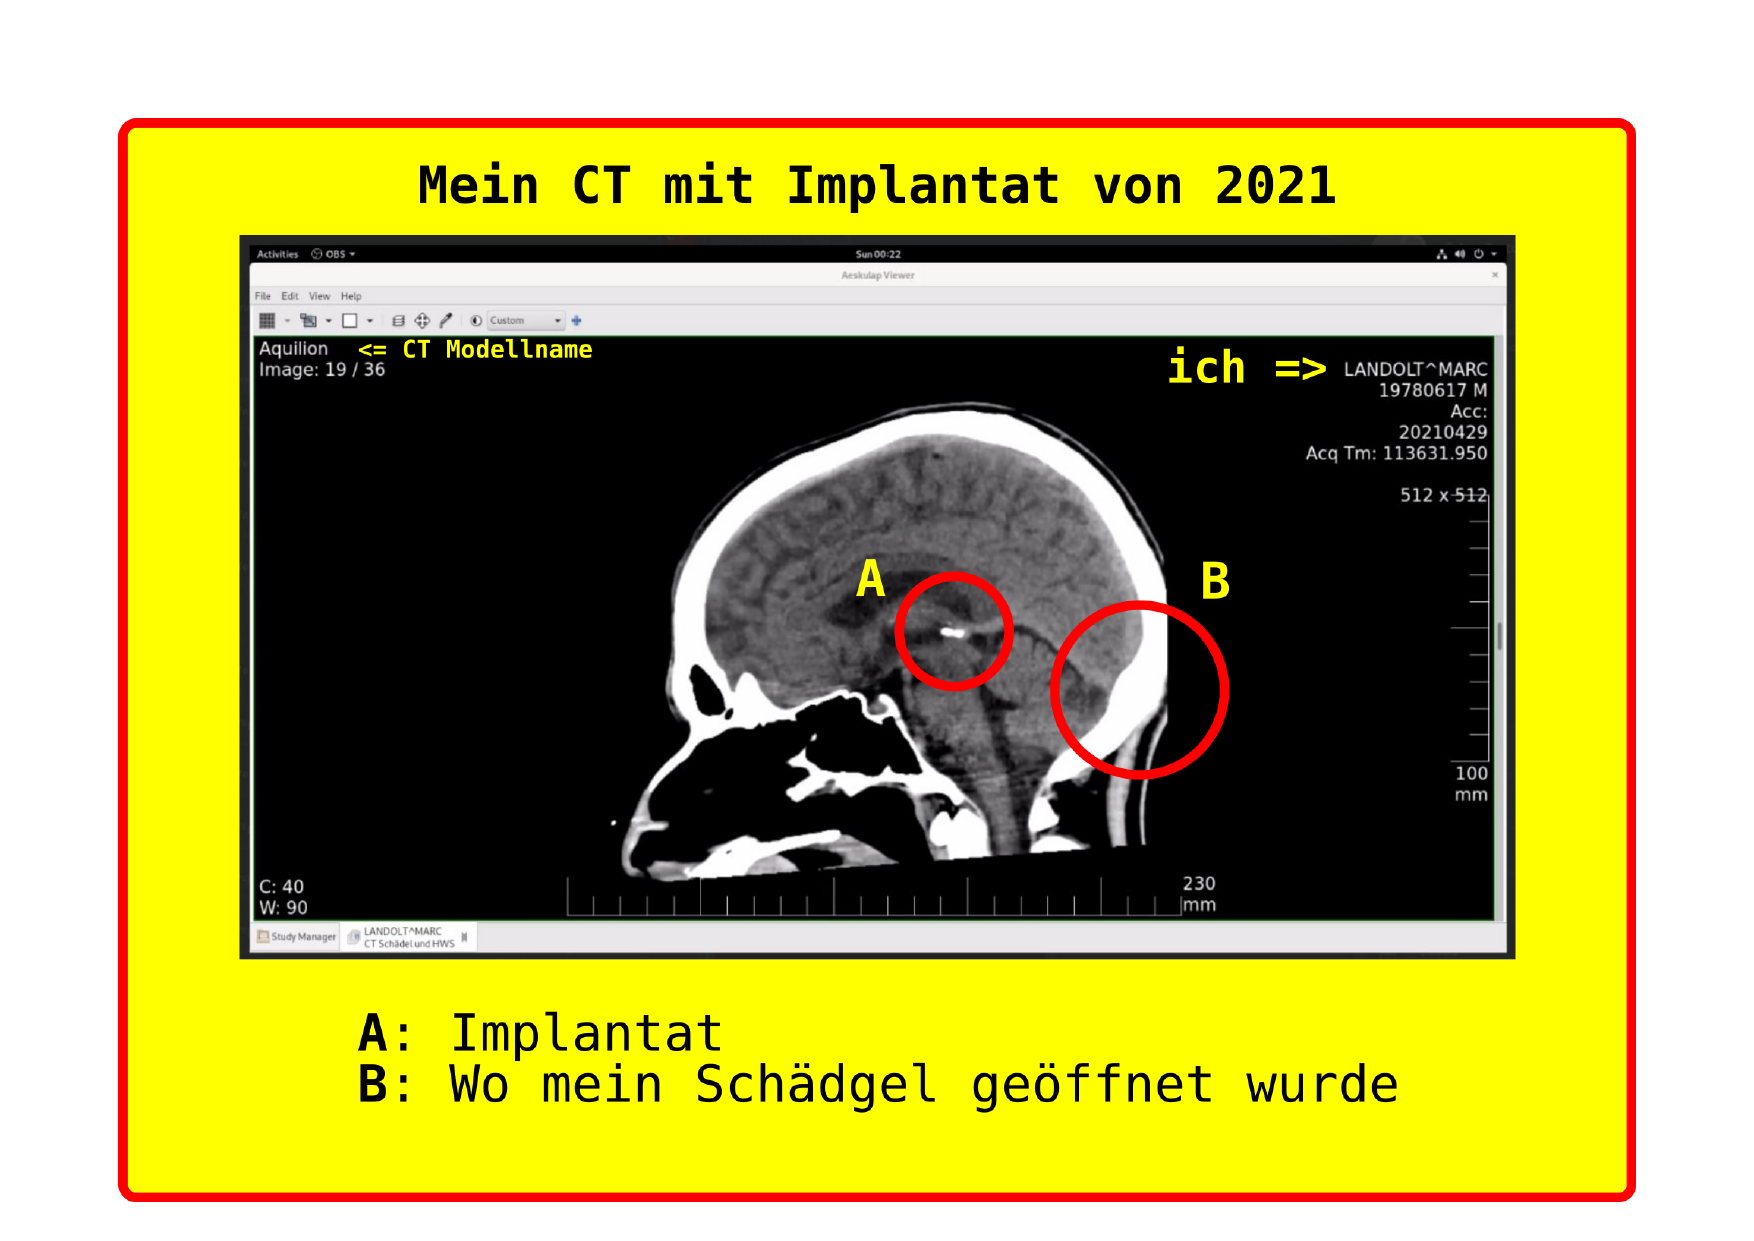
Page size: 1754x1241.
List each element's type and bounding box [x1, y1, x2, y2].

picture [118, 118, 1636, 1202]
